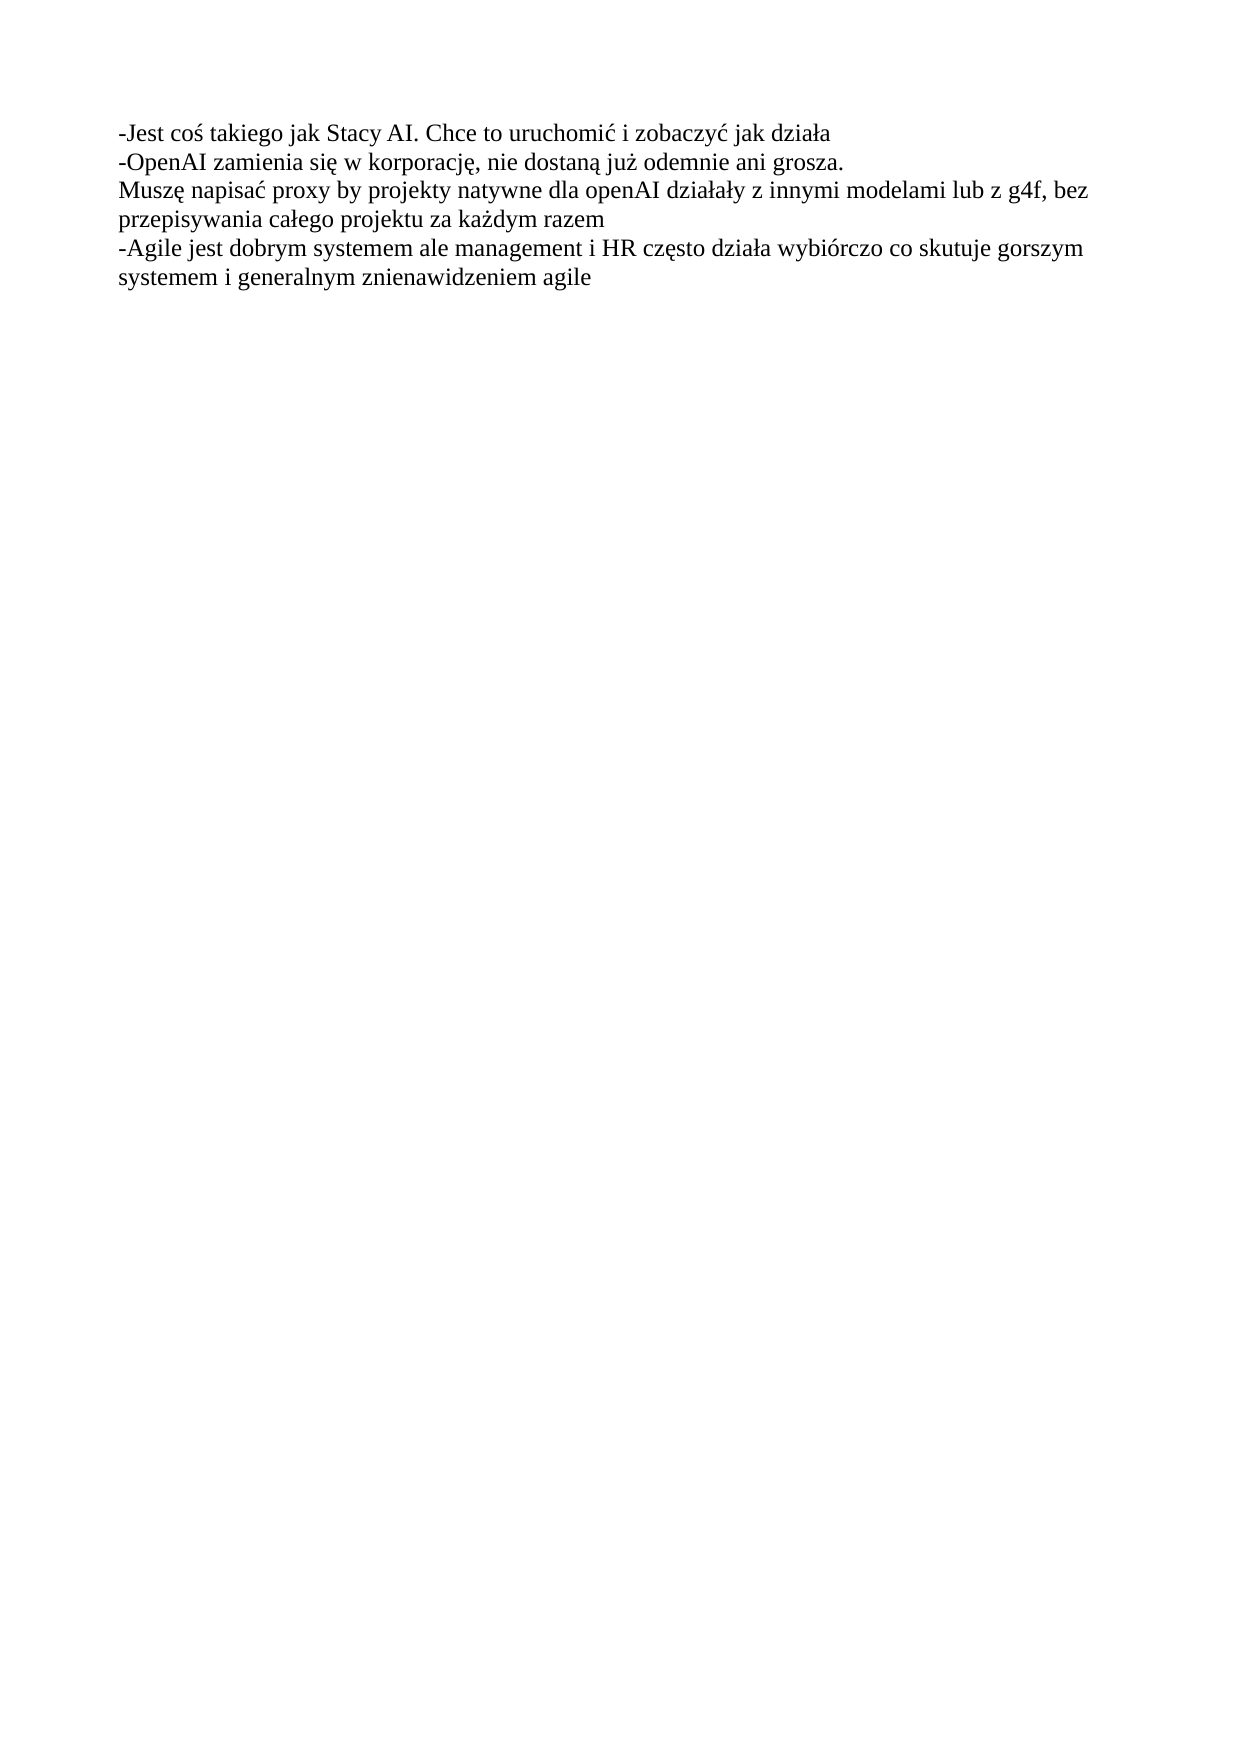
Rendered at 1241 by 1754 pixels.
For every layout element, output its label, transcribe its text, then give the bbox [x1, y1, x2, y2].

text -Agile jest dobrym systemem ale management i HR często działa wybiórczo co skutuje gorszym systemem i generalnym znienawidzeniem agile [118, 233, 1122, 291]
text -Jest coś takiego jak Stacy AI. Chce to uruchomić i zobaczyć jak działa [118, 118, 1122, 147]
text -OpenAI zamienia się w korporację, nie dostaną już odemnie ani grosza. Muszę napisać proxy by projekty natywne dla openAI działały z innymi modelami lub z g4f, bez przepisywania całego projektu za każdym razem [118, 147, 1122, 233]
